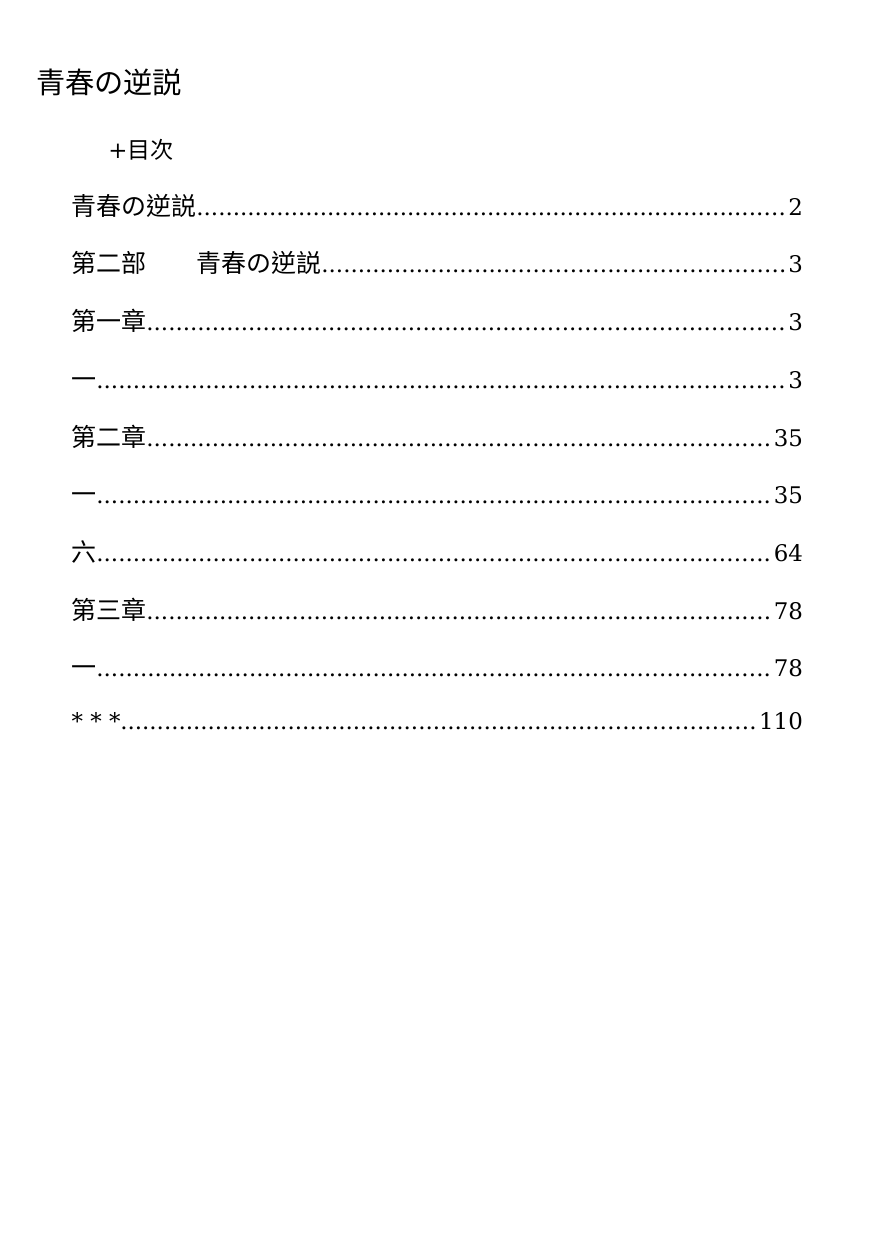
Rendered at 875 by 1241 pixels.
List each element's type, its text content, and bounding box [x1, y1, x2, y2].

text 第三章 78 [71, 592, 803, 626]
text 第一章 3 [71, 304, 803, 338]
text 一 78 [71, 650, 803, 684]
text 六 64 [71, 535, 803, 569]
text 第二部 青春の逆説 3 [71, 246, 803, 280]
text 一 35 [71, 477, 803, 511]
text +目次 [72, 132, 802, 165]
subtitle 青春の逆説 [36, 60, 838, 102]
text * * * 110 [71, 708, 803, 734]
text 青春の逆説 2 [71, 188, 803, 222]
text 一 3 [71, 362, 803, 396]
text 第二章 35 [71, 419, 803, 453]
